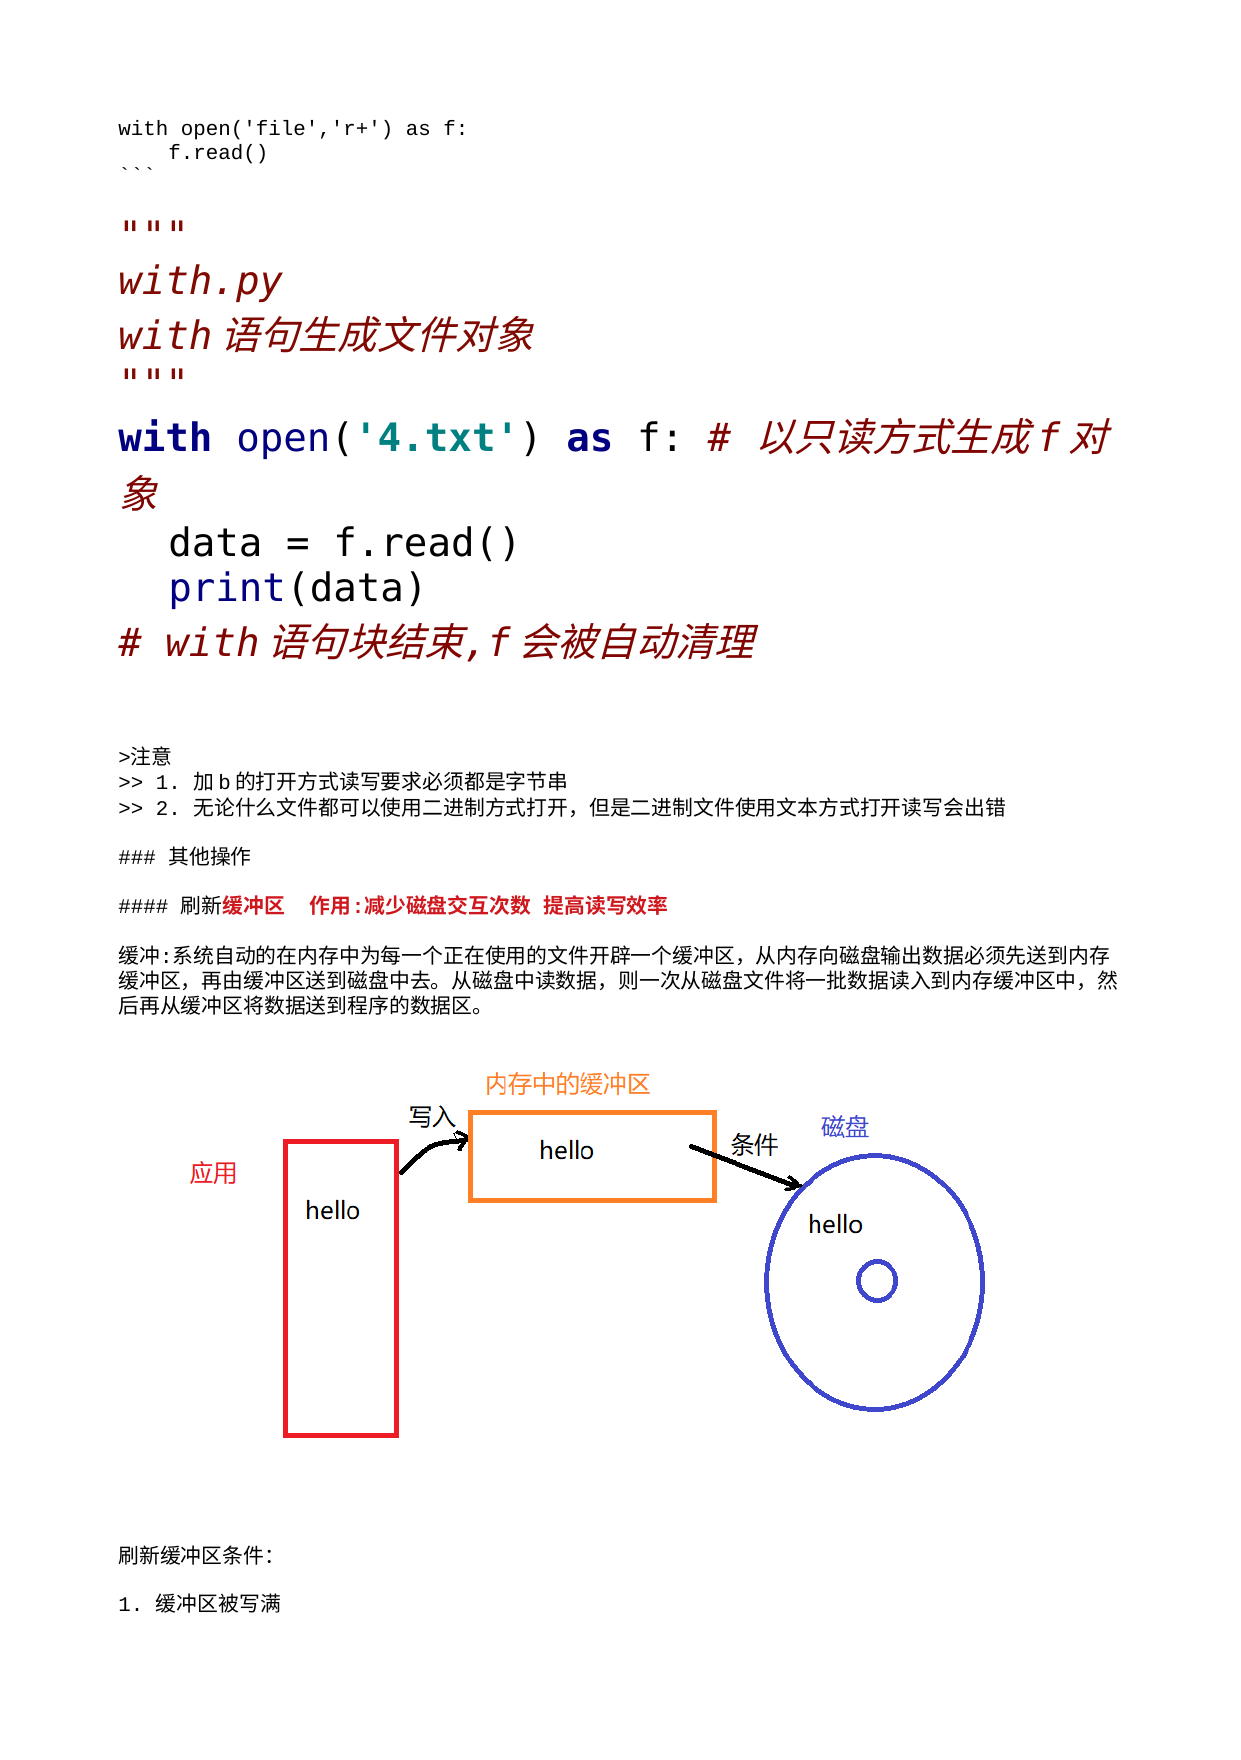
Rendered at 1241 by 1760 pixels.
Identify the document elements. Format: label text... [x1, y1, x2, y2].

text ``` [118, 165, 1122, 189]
text with open('file','r+') as f: [118, 118, 1122, 142]
text >注意 [118, 745, 1122, 770]
text """ [118, 361, 1122, 406]
text # with语句块结束,f会被自动清理 [118, 611, 1122, 668]
text 刷新缓冲区条件： [118, 1544, 1122, 1569]
text data = f.read() [118, 520, 1122, 566]
text """ [118, 213, 1122, 258]
text print(data) [118, 566, 1122, 611]
text ### 其他操作 [118, 845, 1122, 871]
text with open('4.txt') as f: # 以只读方式生成f对象 [118, 406, 1122, 520]
text f.read() [118, 142, 1122, 165]
text 1. 缓冲区被写满 [118, 1592, 1122, 1618]
text >> 1. 加b的打开方式读写要求必须都是字节串 [118, 770, 1122, 796]
text 缓冲:系统自动的在内存中为每一个正在使用的文件开辟一个缓冲区，从内存向磁盘输出数据必须先送到内存缓冲区，再由缓冲区送到磁盘中去。从磁盘中读数据，则一次从磁盘文件将一批数据读入到内存缓冲区中，然后再从缓冲区将数据送到程序的数据区。 [118, 944, 1122, 1017]
picture [118, 1017, 1123, 1474]
text with语句生成文件对象 [118, 304, 1122, 361]
text #### 刷新缓冲区 作用:减少磁盘交互次数 提高读写效率 [118, 894, 1122, 920]
text >> 2. 无论什么文件都可以使用二进制方式打开，但是二进制文件使用文本方式打开读写会出错 [118, 796, 1122, 822]
text with.py [118, 258, 1122, 304]
